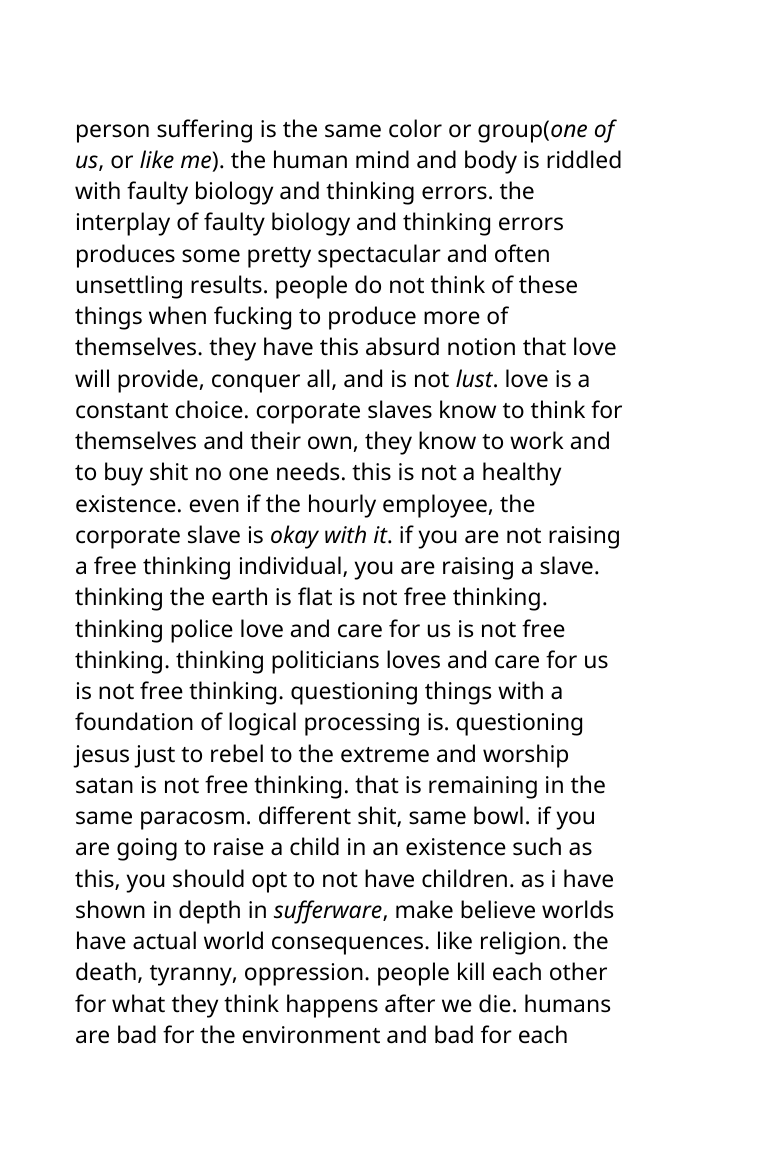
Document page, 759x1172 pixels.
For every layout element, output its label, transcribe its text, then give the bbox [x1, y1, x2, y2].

text person suffering is the same color or group(one of us, or like me). the human mind and body is riddled with faulty biology and thinking errors. the interplay of faulty biology and thinking errors produces some pretty spectacular and often unsettling results. people do not think of these things when fucking to produce more of themselves. they have this absurd notion that love will provide, conquer all, and is not lust. love is a constant choice. corporate slaves know to think for themselves and their own, they know to work and to buy shit no one needs. this is not a healthy existence. even if the hourly employee, the corporate slave is okay with it. if you are not raising a free thinking individual, you are raising a slave. thinking the earth is flat is not free thinking. thinking police love and care for us is not free thinking. thinking politicians loves and care for us is not free thinking. questioning things with a foundation of logical processing is. questioning jesus just to rebel to the extreme and worship satan is not free thinking. that is remaining in the same paracosm. different shit, same bowl. if you are going to raise a child in an existence such as this, you should opt to not have children. as i have shown in depth in sufferware, make believe worlds have actual world consequences. like religion. the death, tyranny, oppression. people kill each other for what they think happens after we die. humans are bad for the environment and bad for each [75, 112, 627, 1050]
